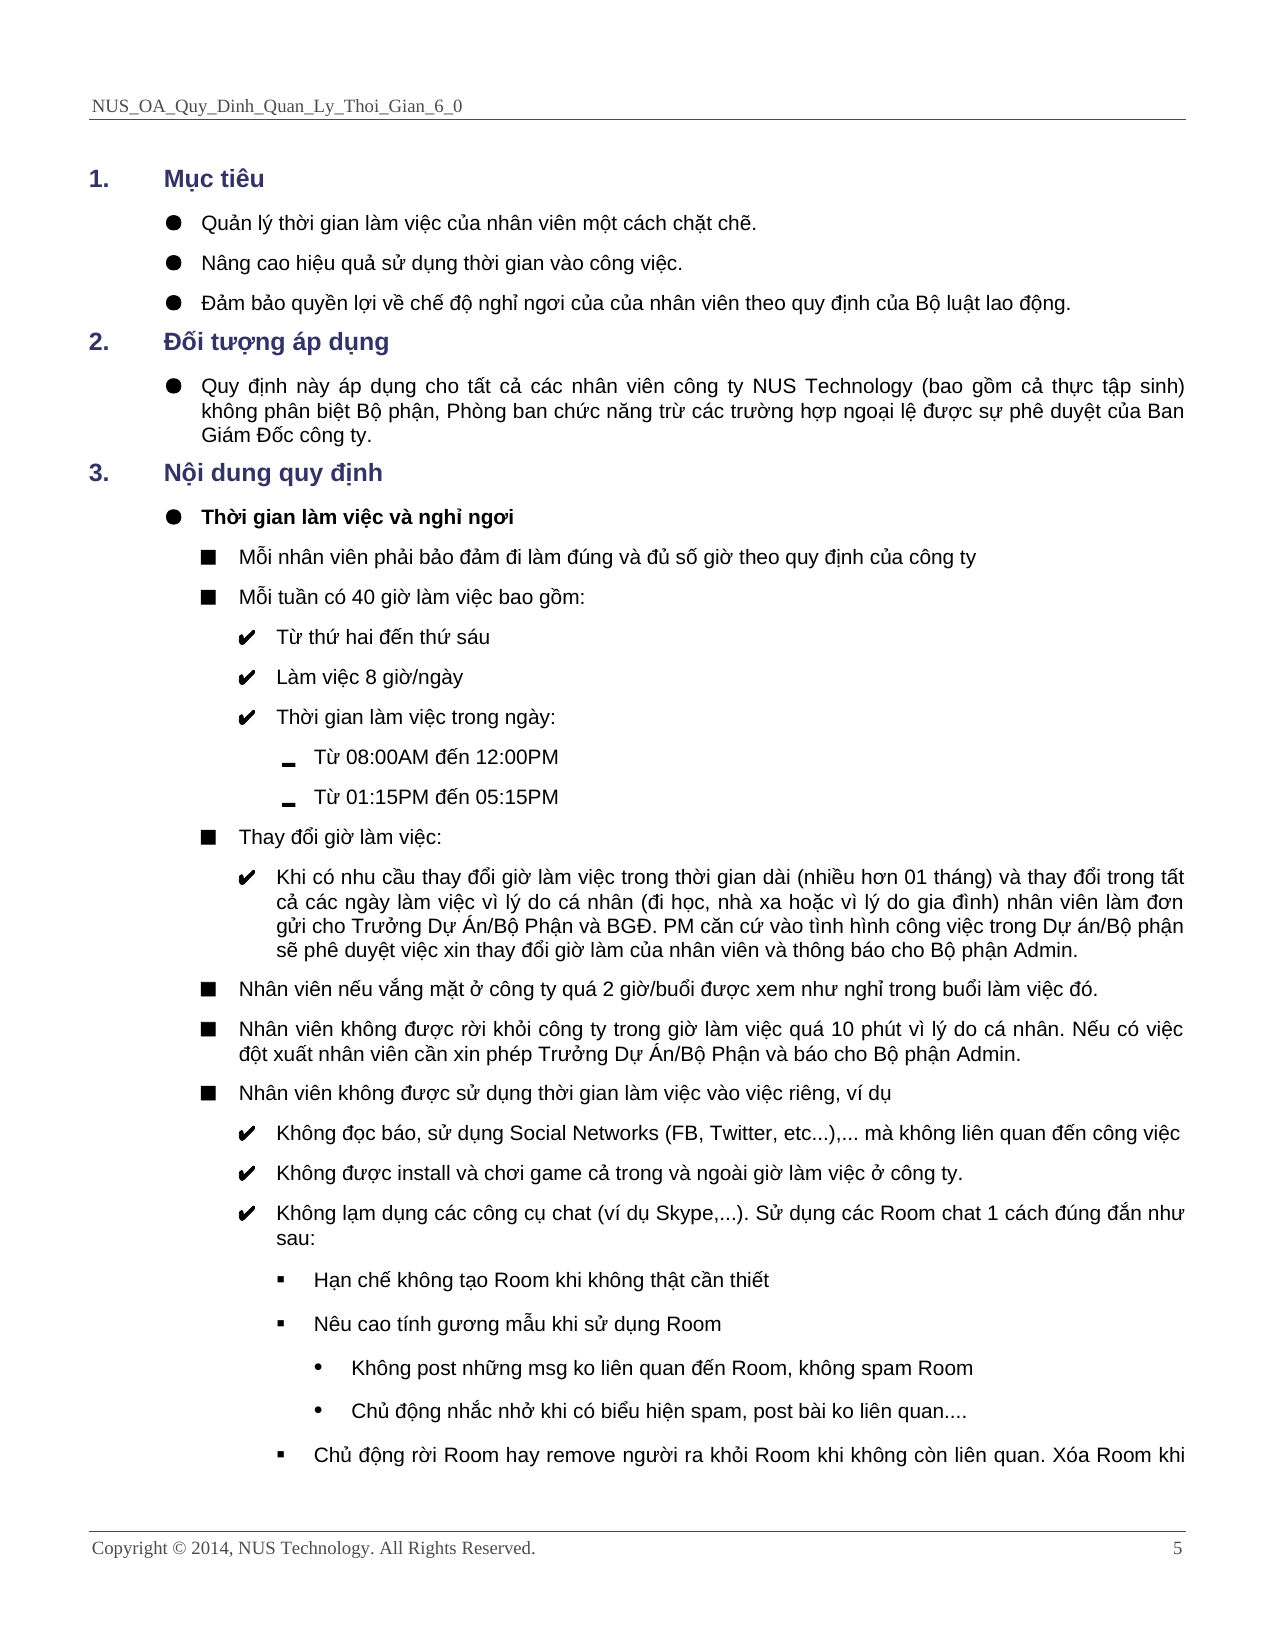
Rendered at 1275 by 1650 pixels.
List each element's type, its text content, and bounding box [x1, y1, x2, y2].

list Quy định này áp dụng cho tất cả các nhân viên công ty NUS Technology (bao gồm cả thực tập sinh) không phân biệt Bộ phận, Phòng ban chức năng trừ các trường hợp ngoại lệ được sự phê duyệt của Ban Giám Đốc công ty. [163, 373, 1186, 446]
list Nâng cao hiệu quả sử dụng thời gian vào công việc. [163, 250, 1186, 275]
list Khi có nhu cầu thay đổi giờ làm việc trong thời gian dài (nhiều hơn 01 tháng) và thay đổi trong tất cả các ngày làm việc vì lý do cá nhân (đi học, nhà xa hoặc vì lý do gia đình) nhân viên làm đơn gửi cho Trưởng Dự Án/Bộ Phận và BGĐ. PM căn cứ vào tình hình công việc trong Dự án/Bộ phận sẽ phê duyệt việc xin thay đổi giờ làm của nhân viên và thông báo cho Bộ phận Admin. [238, 864, 1186, 961]
list Nhân viên nếu vắng mặt ở công ty quá 2 giờ/buổi được xem như nghỉ trong buổi làm việc đó. [201, 976, 1186, 1001]
list Không được install và chơi game cả trong và ngoài giờ làm việc ở công ty. [238, 1160, 1186, 1185]
list Từ 08:00AM đến 12:00PM [276, 744, 1186, 769]
list Không post những msg ko liên quan đến Room, không spam Room [313, 1352, 1186, 1381]
list Từ thứ hai đến thứ sáu [238, 624, 1186, 649]
subtitle Đối tượng áp dụng [88, 327, 1186, 356]
list Đảm bảo quyền lợi về chế độ nghỉ ngơi của của nhân viên theo quy định của Bộ luật lao động. [163, 290, 1186, 315]
list Làm việc 8 giờ/ngày [238, 664, 1186, 689]
list Nhân viên không được sử dụng thời gian làm việc vào việc riêng, ví dụ [201, 1080, 1186, 1105]
subtitle Nội dung quy định [88, 458, 1186, 487]
list Quản lý thời gian làm việc của nhân viên một cách chặt chẽ. [163, 210, 1186, 235]
list Không đọc báo, sử dụng Social Networks (FB, Twitter, etc...),... mà không liên quan đến công việc [238, 1120, 1186, 1145]
list Chủ động rời Room hay remove người ra khỏi Room khi không còn liên quan. Xóa Room khi [276, 1439, 1186, 1468]
list Từ 01:15PM đến 05:15PM [276, 784, 1186, 809]
list Nhân viên không được rời khỏi công ty trong giờ làm việc quá 10 phút vì lý do cá nhân. Nếu có việc đột xuất nhân viên cần xin phép Trưởng Dự Án/Bộ Phận và báo cho Bộ phận Admin. [201, 1016, 1186, 1065]
list Hạn chế không tạo Room khi không thật cần thiết [276, 1264, 1186, 1293]
list Mỗi nhân viên phải bảo đảm đi làm đúng và đủ số giờ theo quy định của công ty [201, 544, 1186, 569]
list Thời gian làm việc trong ngày: [238, 704, 1186, 729]
list Không lạm dụng các công cụ chat (ví dụ Skype,...). Sử dụng các Room chat 1 cách đúng đắn như sau: [238, 1200, 1186, 1249]
subtitle Mục tiêu [88, 164, 1186, 193]
list Mỗi tuần có 40 giờ làm việc bao gồm: [201, 584, 1186, 609]
list Thay đổi giờ làm việc: [201, 824, 1186, 849]
list Nêu cao tính gương mẫu khi sử dụng Room [276, 1308, 1186, 1337]
list Chủ động nhắc nhở khi có biểu hiện spam, post bài ko liên quan.... [313, 1396, 1186, 1424]
list Thời gian làm việc và nghỉ ngơi [163, 504, 1186, 529]
